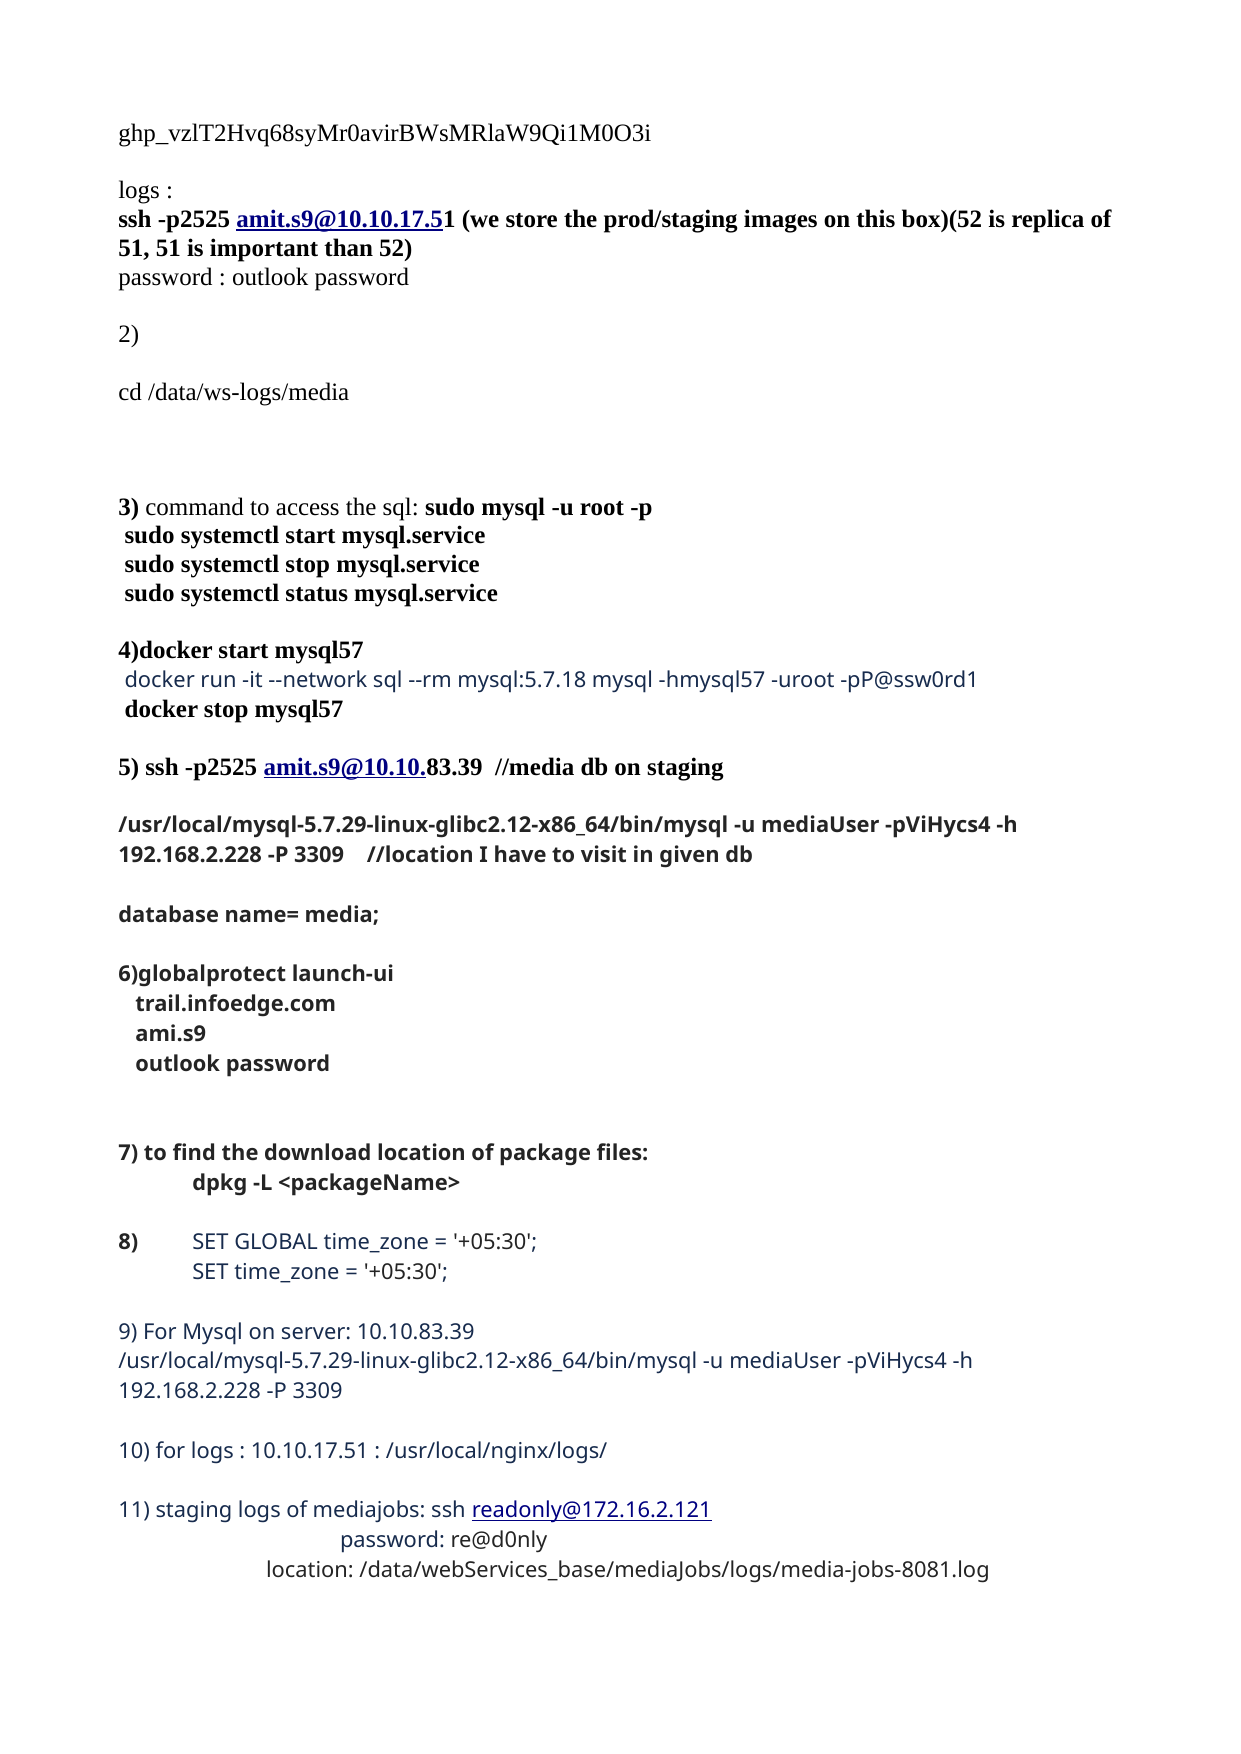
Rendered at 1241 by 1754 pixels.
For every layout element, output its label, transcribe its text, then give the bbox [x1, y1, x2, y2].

text outlook password [118, 1047, 1122, 1077]
text location: /data/webServices_base/mediaJobs/logs/media-jobs-8081.log [118, 1554, 1122, 1613]
text cd /data/ws-logs/media [118, 377, 1122, 406]
text 4)docker start mysql57 [118, 636, 1122, 664]
text /usr/local/mysql-5.7.29-linux-glibc2.12-x86_64/bin/mysql -u mediaUser -pViHycs4 -h 192.168.2.228 -P 3309 [118, 1345, 1122, 1405]
text 11) staging logs of mediajobs: ssh readonly@172.16.2.121 [118, 1494, 1122, 1524]
text 9) For Mysql on server: 10.10.83.39 [118, 1316, 1122, 1345]
text 7) to find the download location of package files: [118, 1137, 1122, 1167]
text sudo systemctl status mysql.service [118, 578, 1122, 607]
text 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 [118, 118, 1122, 147]
text 8) SET GLOBAL time_zone = '+05:30'; [118, 1226, 1122, 1256]
text trail.infoedge.com [118, 988, 1122, 1018]
text docker run -it --network sql --rm mysql:5.7.18 mysql -hmysql57 -uroot -pP@ssw0rd1 docker stop mysql57 [118, 664, 1122, 723]
text sudo systemctl stop mysql.service [118, 549, 1122, 578]
text 5) ssh -p2525 amit.s9@10.10.83.39 //media db on staging [118, 752, 1122, 780]
text database name= media; [118, 898, 1122, 928]
text password : outlook password [118, 262, 1122, 291]
text 10) for logs : 10.10.17.51 : /usr/local/nginx/logs/ [118, 1435, 1122, 1464]
text password: re@d0nly [118, 1524, 1122, 1554]
text 6)globalprotect launch-ui [118, 958, 1122, 988]
text 3) command to access the sql: sudo mysql -u root -p [118, 492, 1122, 521]
text dpkg -L <packageName> [118, 1167, 1122, 1196]
text ssh -p2525 amit.s9@10.10.17.51 (we store the prod/staging images on this box)(52 is replica of 51, 51 is important than 52) [118, 204, 1122, 262]
text logs : [118, 176, 1122, 204]
text 2) [118, 319, 1122, 348]
text /usr/local/mysql-5.7.29-linux-glibc2.12-x86_64/bin/mysql -u mediaUser -pViHycs4 -h 192.168.2.228 -P 3309 //location I have to visit in given db [118, 809, 1122, 869]
text sudo systemctl start mysql.service [118, 521, 1122, 549]
text ami.s9 [118, 1018, 1122, 1047]
text SET time_zone = '+05:30'; [118, 1256, 1122, 1286]
